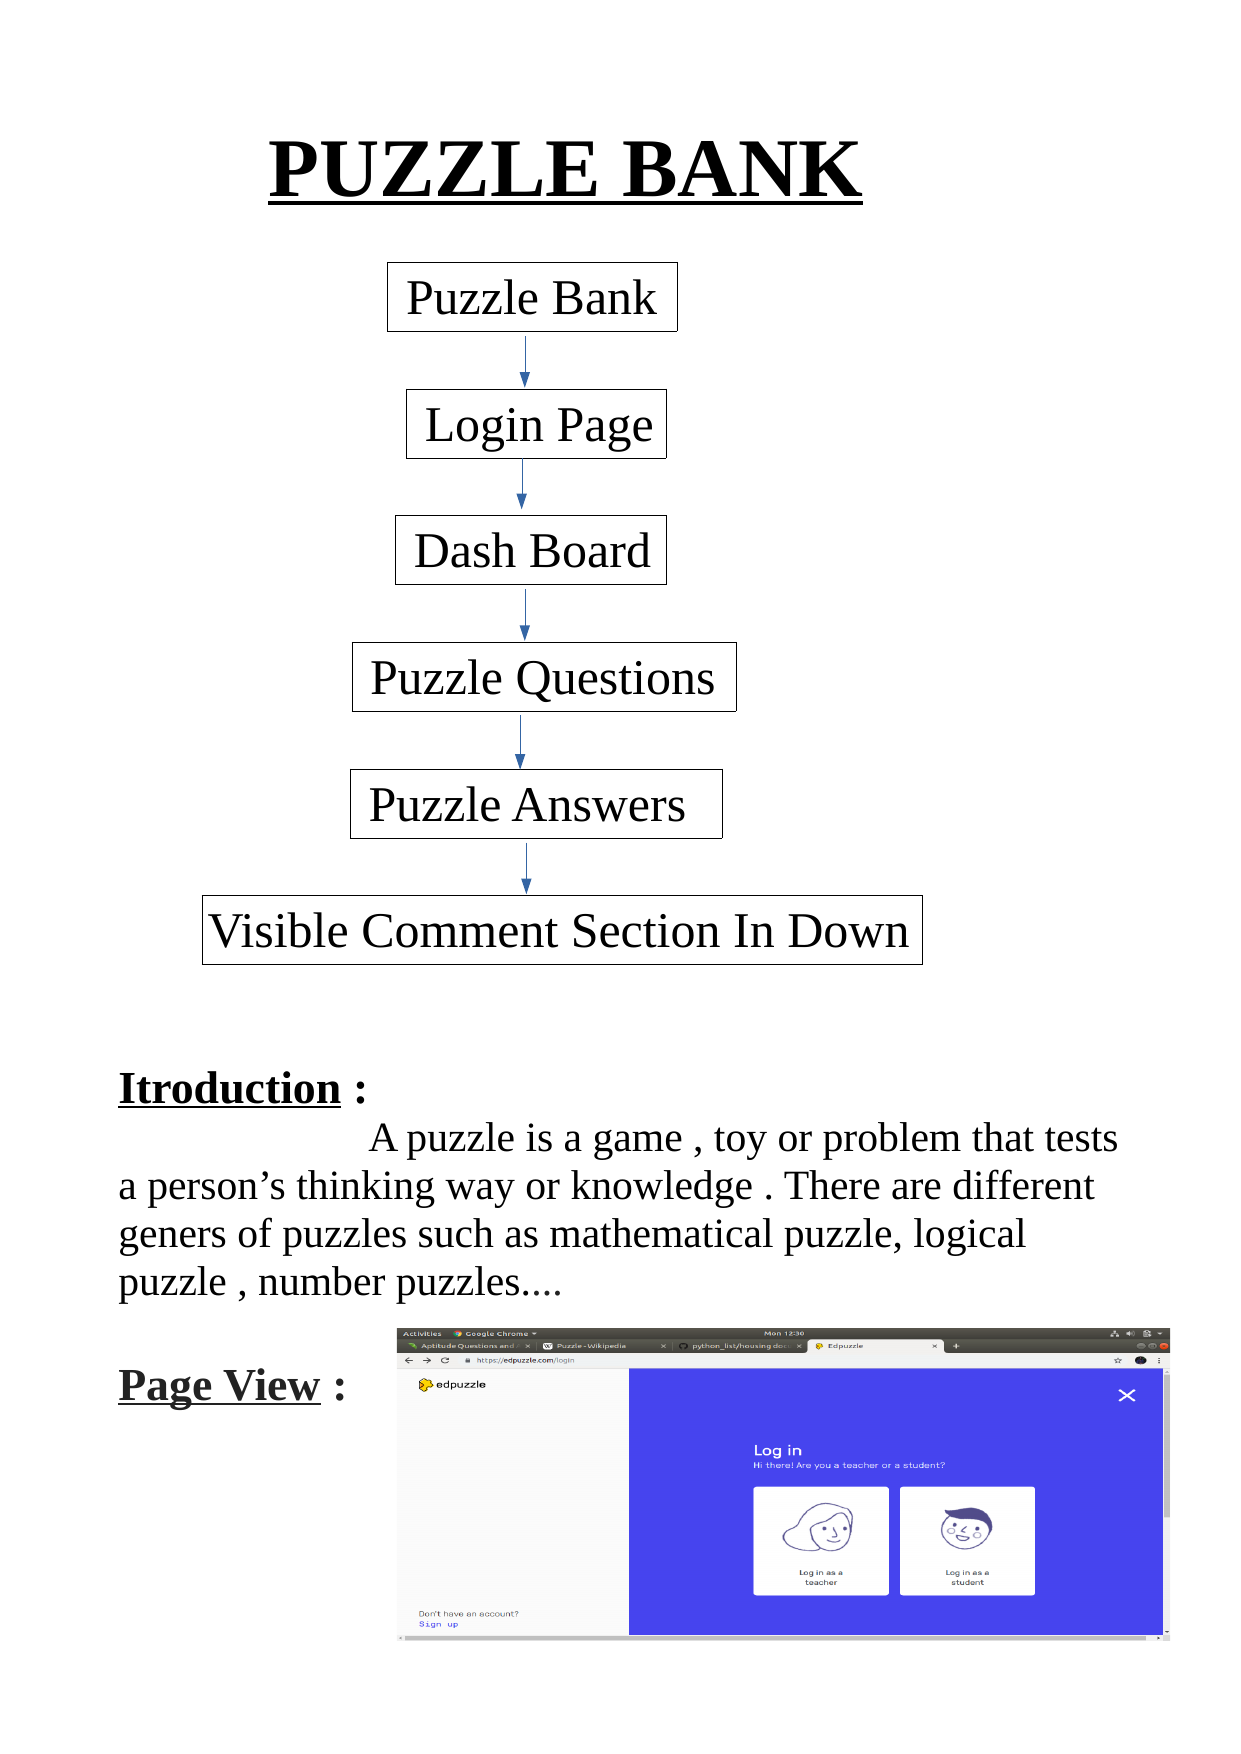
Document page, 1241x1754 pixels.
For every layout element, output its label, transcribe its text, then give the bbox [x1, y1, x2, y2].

text Page View : [118, 1357, 396, 1410]
table_header Visible Comment Section In Down [203, 896, 922, 964]
text Itroduction : [118, 1060, 1122, 1113]
text PUZZLE BANK [118, 118, 1122, 214]
text A puzzle is a game , toy or problem that tests a person’s thinking way or knowledge . There are different geners of puzzles such as mathematical puzzle, logical puzzle , number puzzles.... [118, 1113, 1122, 1304]
table_header Dash Board [396, 516, 666, 584]
picture [396, 1328, 1171, 1641]
table_header Puzzle Questions [353, 643, 736, 711]
table_header Puzzle Answers [351, 770, 722, 838]
table_header Puzzle Bank [388, 263, 677, 331]
table_header Login Page [407, 390, 666, 458]
